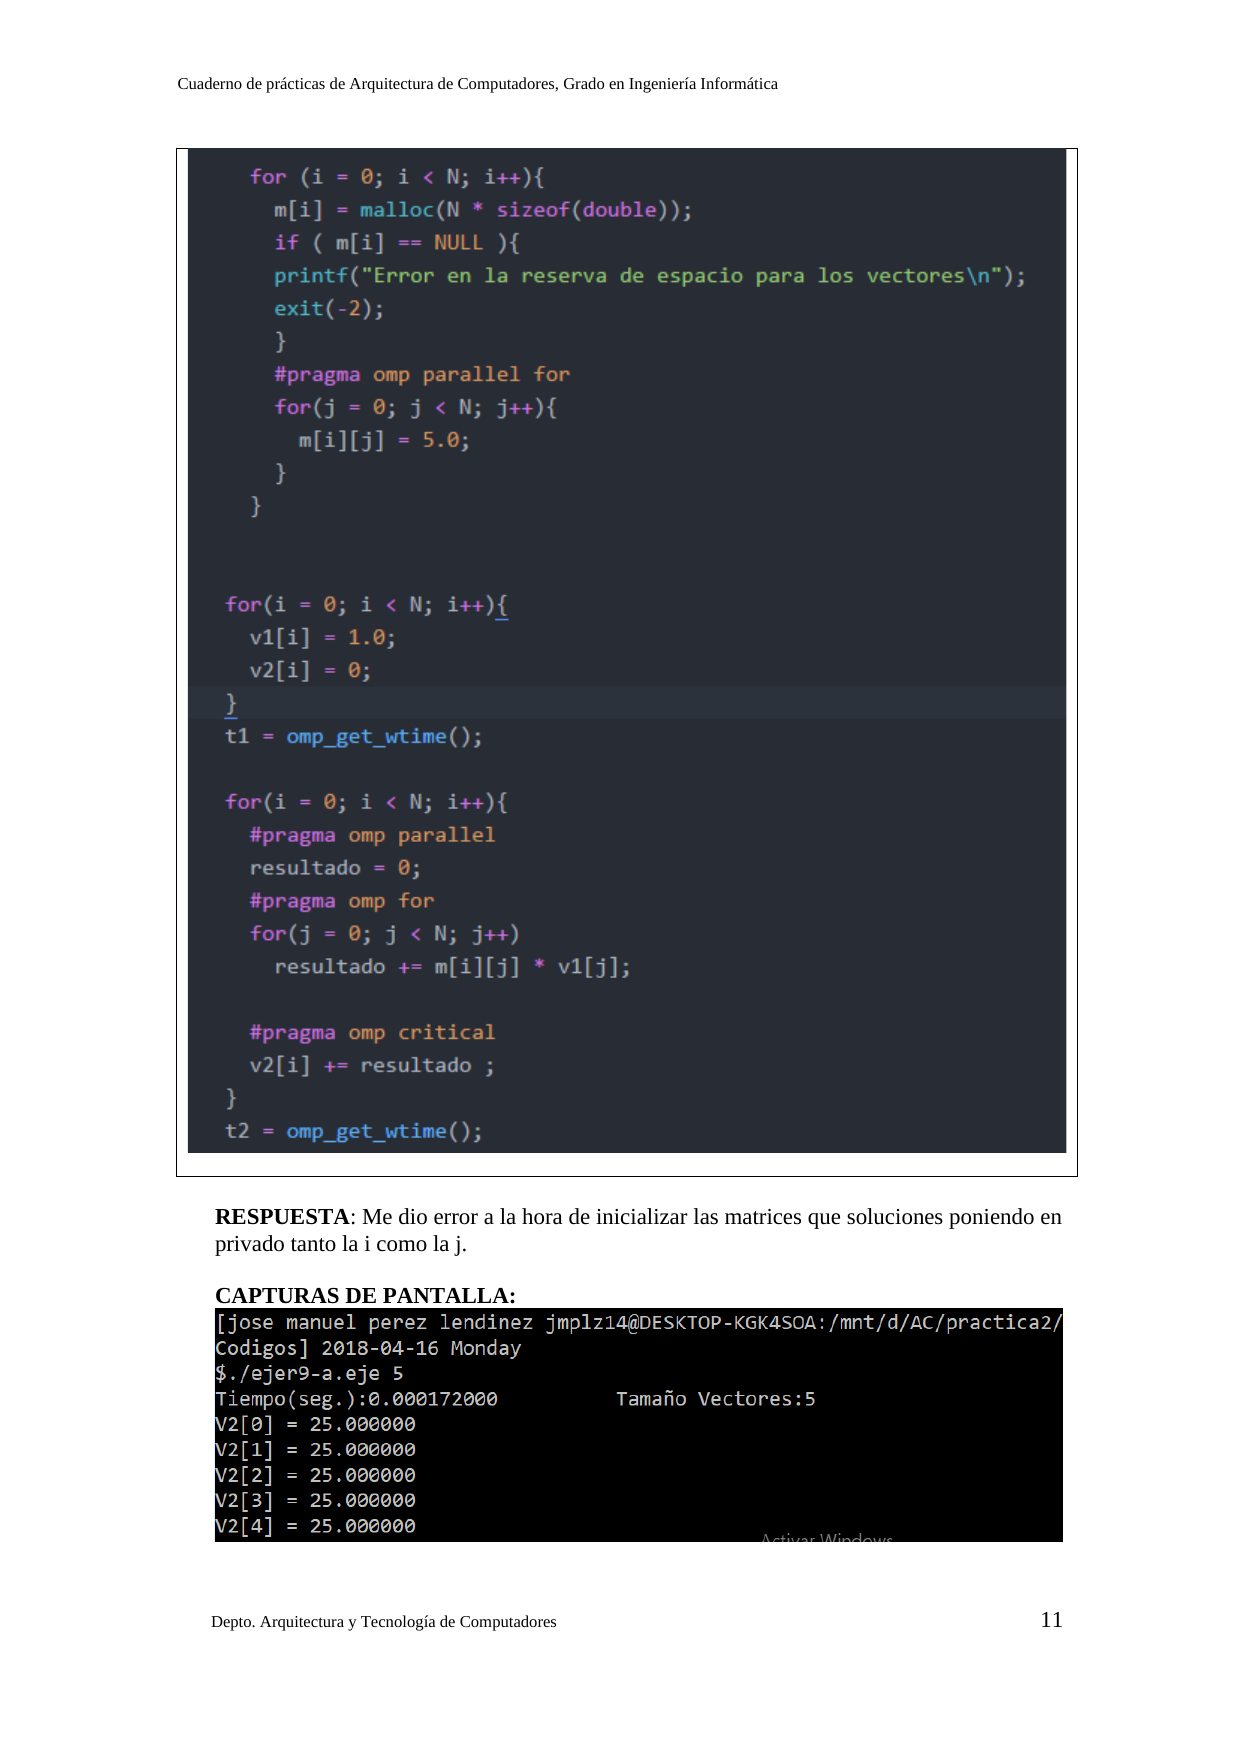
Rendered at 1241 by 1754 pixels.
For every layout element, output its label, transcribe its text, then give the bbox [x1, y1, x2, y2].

table_header [1067, 149, 1077, 1152]
picture [214, 1308, 1063, 1542]
picture [187, 148, 1067, 1153]
text RESPUESTA: Me dio error a la hora de inicializar las matrices que soluciones poniendo en privado tanto la i como la j. [215, 1203, 1063, 1256]
table_header [177, 1153, 1077, 1176]
table_header [177, 149, 187, 1152]
text CAPTURAS DE PANTALLA: [215, 1282, 1063, 1308]
